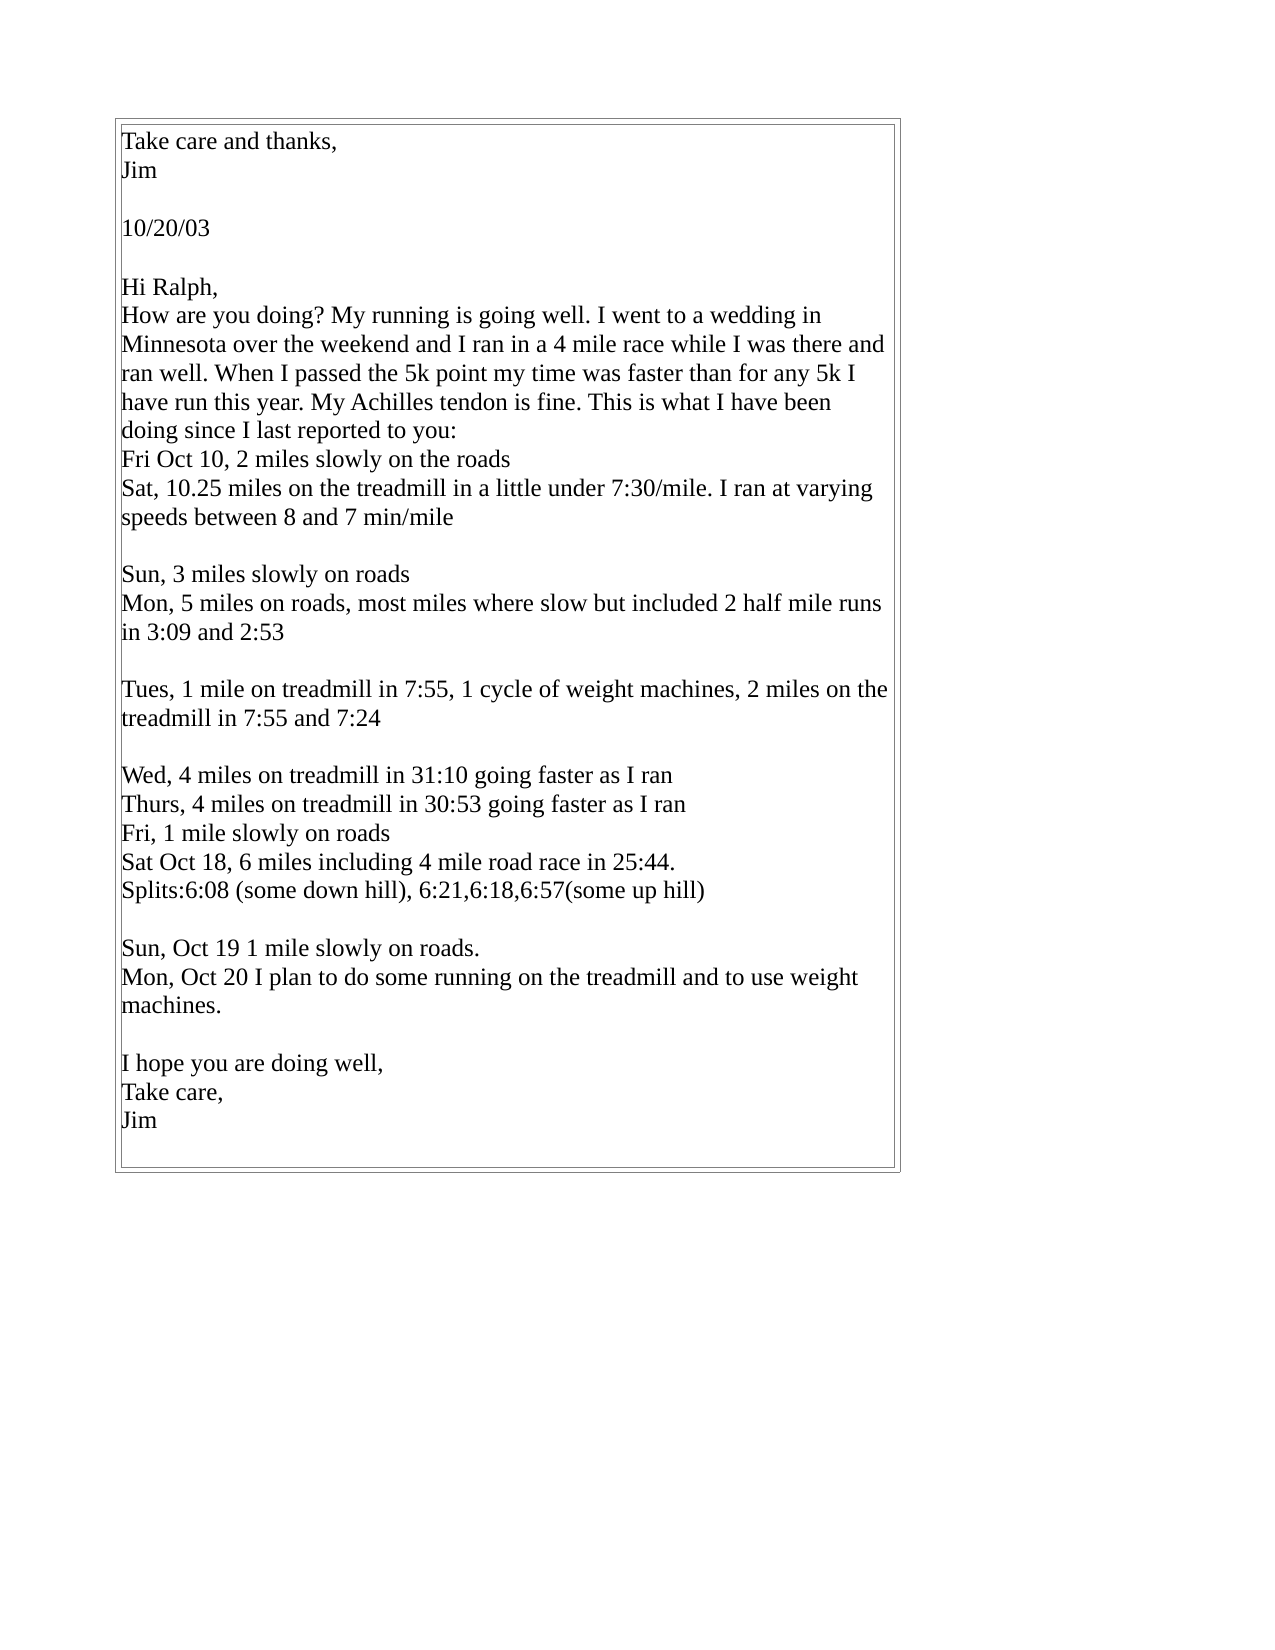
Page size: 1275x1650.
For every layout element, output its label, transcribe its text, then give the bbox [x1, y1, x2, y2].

table_header Take care and thanks, Jim 10/20/03 Hi Ralph, How are you doing? My running is going well. I went to a wedding in Minnesota over the weekend and I ran in a 4 mile race while I was there and ran well. When I passed the 5k point my time was faster than for any 5k I have run this year. My Achilles tendon is fine. This is what I have been doing since I last reported to you: Fri Oct 10, 2 miles slowly on the roads Sat, 10.25 miles on the treadmill in a little under 7:30/mile. I ran at varying speeds between 8 and 7 min/mile Sun, 3 miles slowly on roads Mon, 5 miles on roads, most miles where slow but included 2 half mile runs in 3:09 and 2:53 Tues, 1 mile on treadmill in 7:55, 1 cycle of weight machines, 2 miles on the treadmill in 7:55 and 7:24 Wed, 4 miles on treadmill in 31:10 going faster as I ran Thurs, 4 miles on treadmill in 30:53 going faster as I ran Fri, 1 mile slowly on roads Sat Oct 18, 6 miles including 4 mile road race in 25:44. Splits:6:08 (some down hill), 6:21,6:18,6:57(some up hill) Sun, Oct 19 1 mile slowly on roads. Mon, Oct 20 I plan to do some running on the treadmill and to use weight machines. I hope you are doing well, Take care, Jim [118, 119, 897, 1167]
